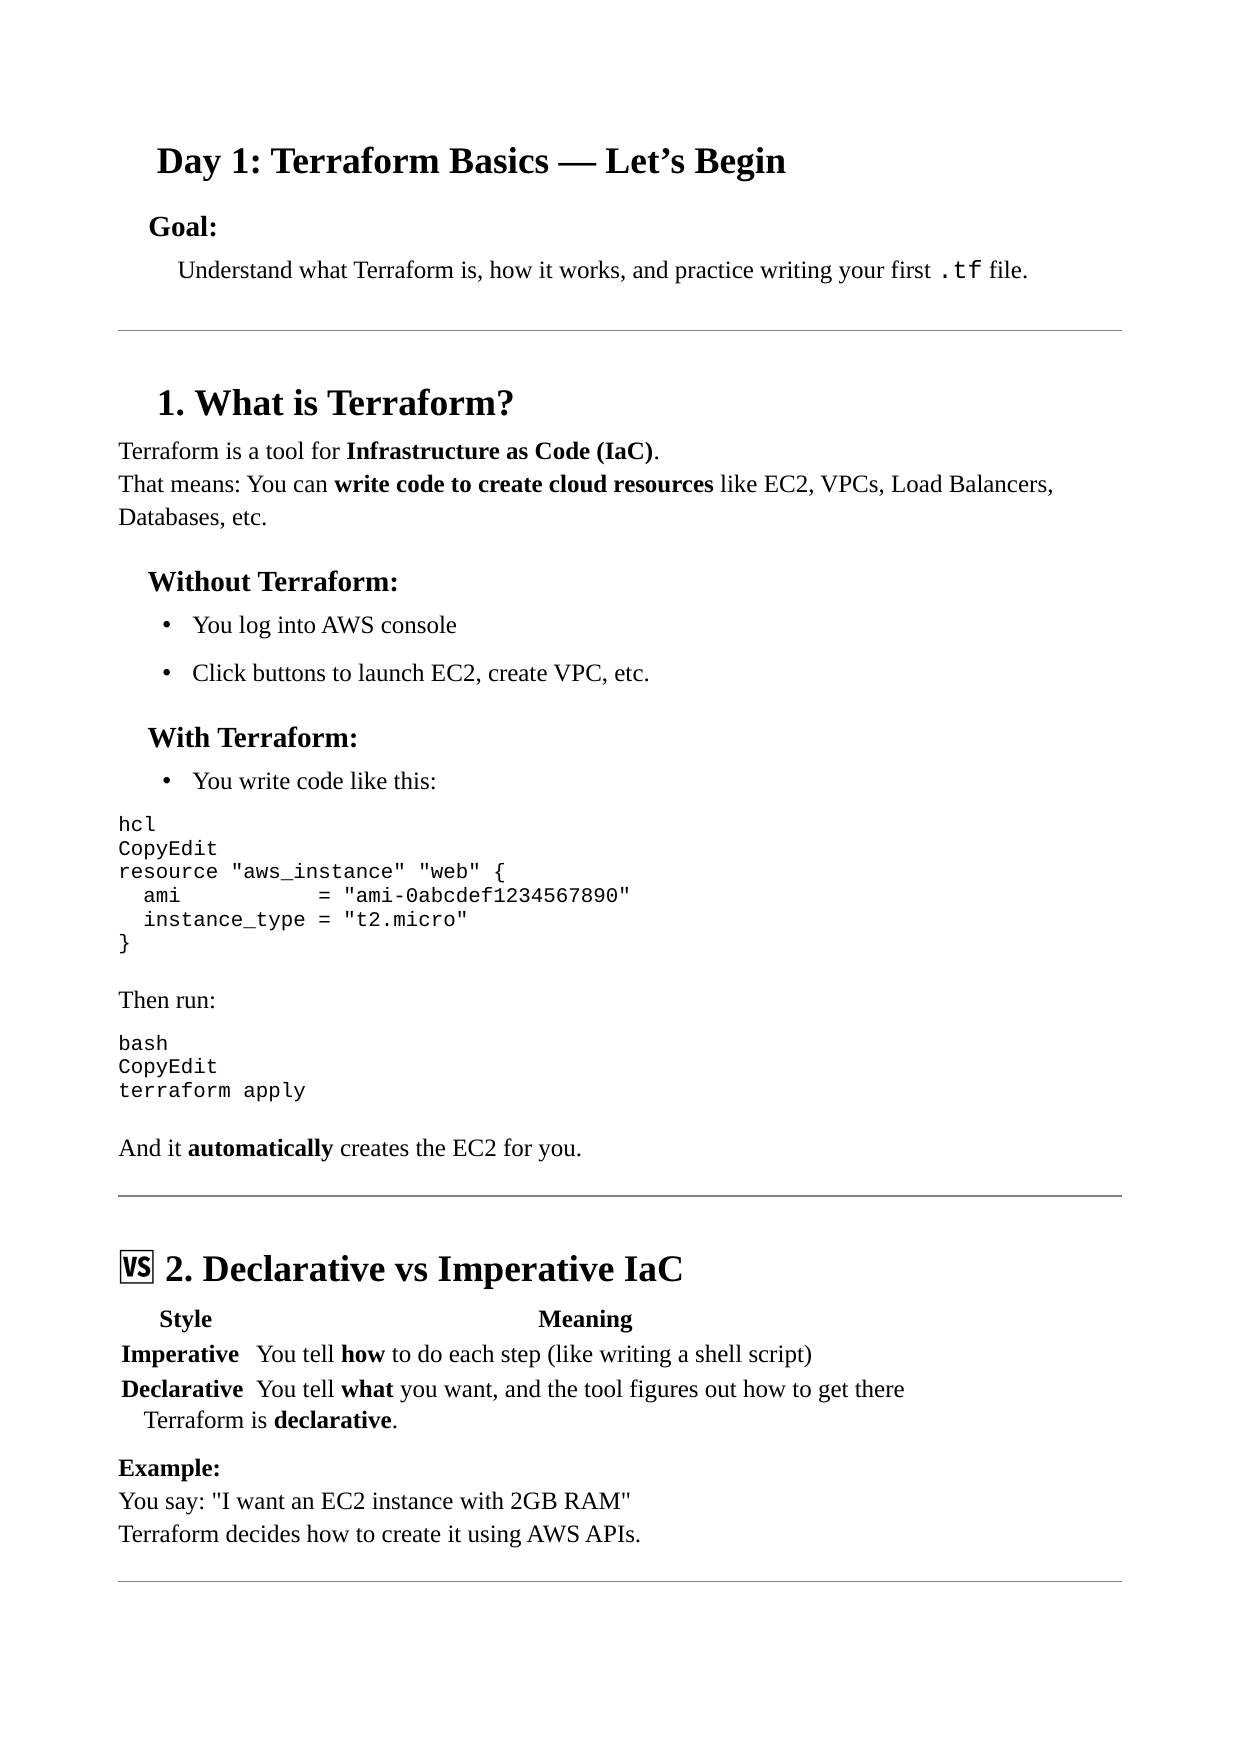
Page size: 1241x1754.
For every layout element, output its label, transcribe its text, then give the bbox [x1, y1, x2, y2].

subtitle ✅ Day 1: Terraform Basics — Let’s Begin [118, 139, 1122, 182]
text Then run: [118, 985, 1122, 1014]
text instance_type = "t2.micro" [118, 908, 1122, 932]
subtitle 📜 With Terraform: [118, 720, 1122, 754]
text ami = "ami-0abcdef1234567890" [118, 885, 1122, 908]
subtitle 🆚 2. Declarative vs Imperative IaC [118, 1246, 1122, 1289]
table_cell You tell what you want, and the tool figures out how to get there [253, 1371, 917, 1405]
text } [118, 932, 1122, 956]
table_cell You tell how to do each step (like writing a shell script) [253, 1336, 917, 1371]
text CopyEdit [118, 838, 1122, 861]
text Terraform is a tool for Infrastructure as Code (IaC). That means: You can write code to create cloud resources like EC2, VPCs, Load Balancers, Databases, etc. [118, 436, 1122, 531]
table_cell Declarative [118, 1371, 253, 1405]
text hcl [118, 814, 1122, 838]
list Click buttons to launch EC2, create VPC, etc. [162, 658, 1122, 687]
list You log into AWS console [162, 611, 1122, 639]
table_header Style [118, 1302, 253, 1336]
text resource "aws_instance" "web" { [118, 861, 1122, 885]
text terraform apply [118, 1080, 1122, 1104]
subtitle 🎯 Goal: [118, 209, 1122, 243]
text CopyEdit [118, 1057, 1122, 1080]
subtitle 🔧 Without Terraform: [118, 564, 1122, 598]
text 🔹 Terraform is declarative. [118, 1405, 1122, 1434]
table_header Meaning [253, 1302, 917, 1336]
text Example: You say: "I want an EC2 instance with 2GB RAM" Terraform decides how to create it using AWS APIs. [118, 1453, 1122, 1548]
text bash [118, 1033, 1122, 1057]
text Understand what Terraform is, how it works, and practice writing your first .tf file. [177, 255, 1063, 286]
table_cell Imperative [118, 1336, 253, 1371]
text And it automatically creates the EC2 for you. [118, 1133, 1122, 1162]
subtitle 🧠 1. What is Terraform? [118, 381, 1122, 424]
list You write code like this: [162, 766, 1122, 795]
